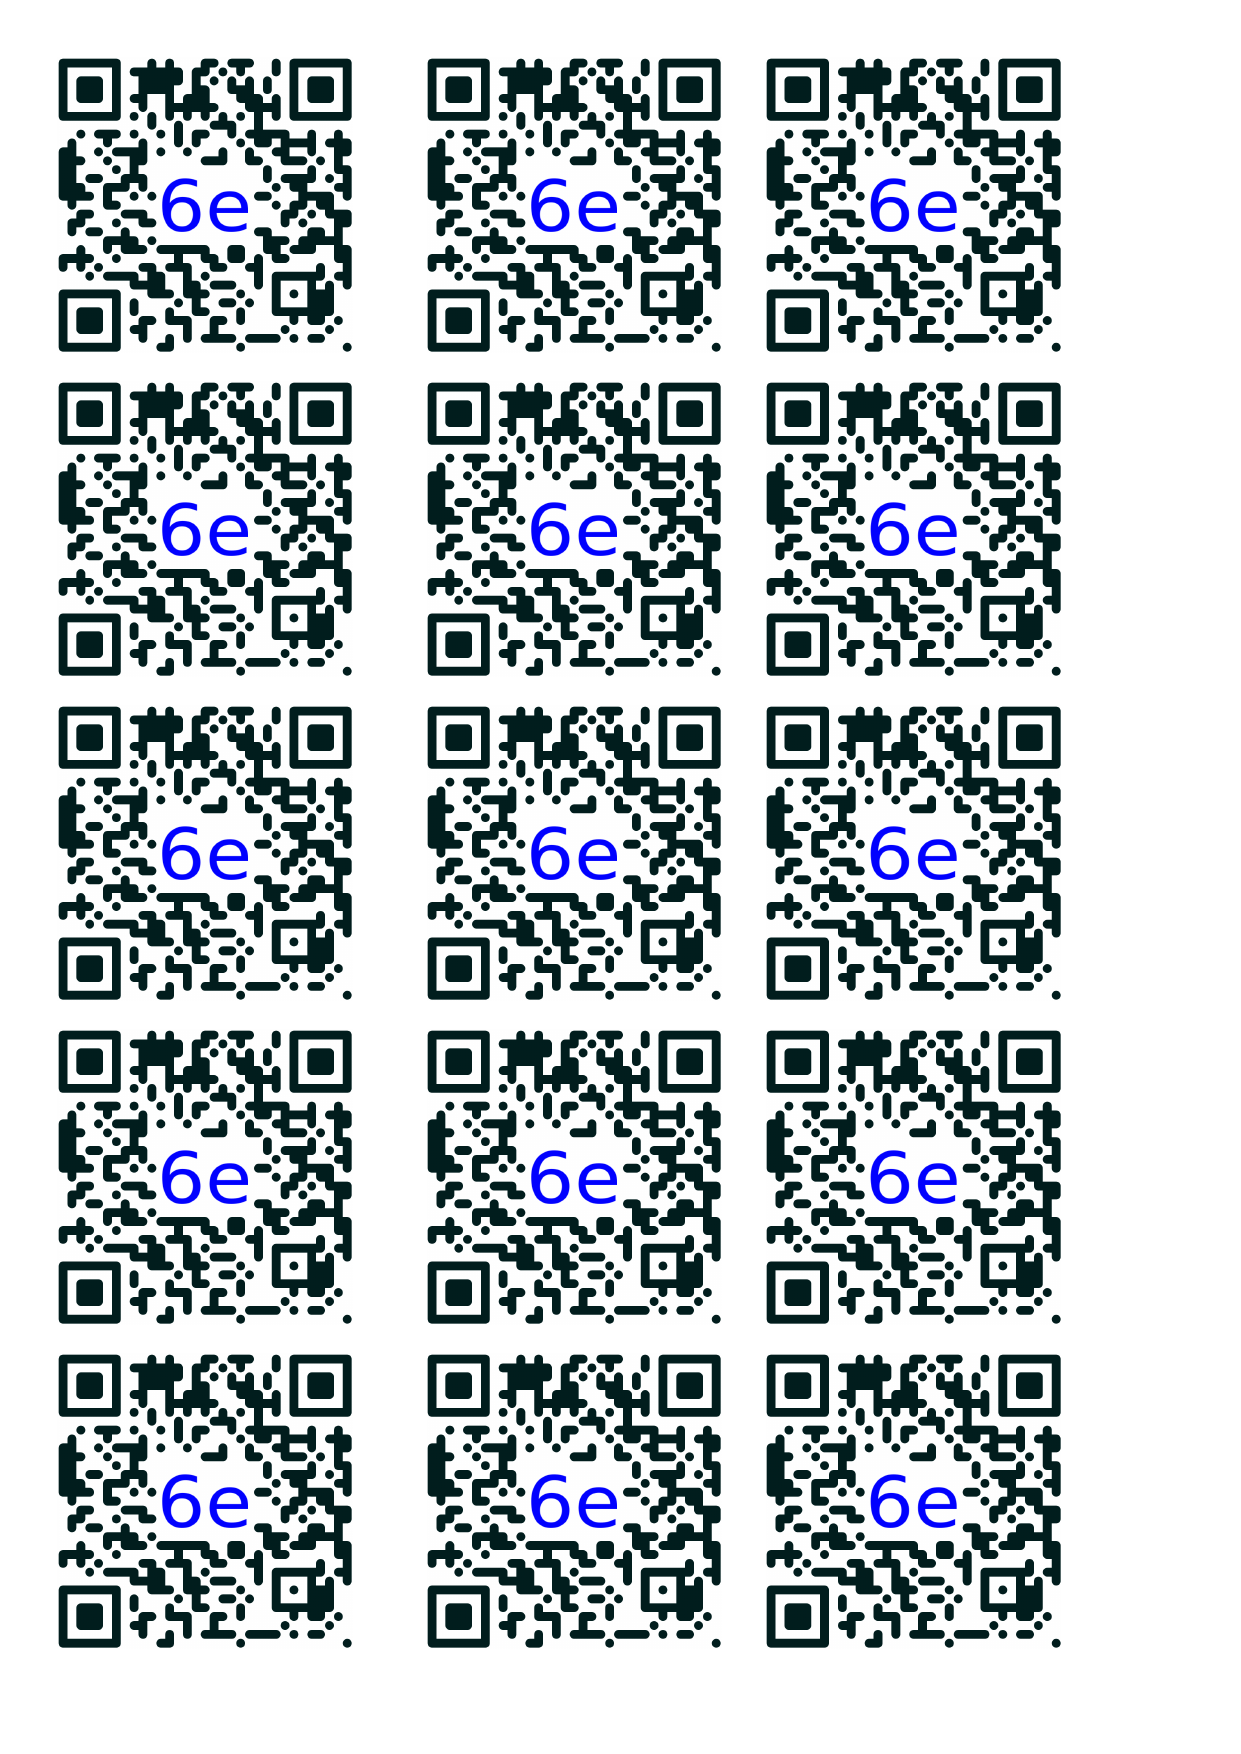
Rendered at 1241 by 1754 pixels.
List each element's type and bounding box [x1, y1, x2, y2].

picture [765, 1029, 1062, 1325]
picture [426, 57, 722, 353]
picture [57, 57, 353, 353]
picture [426, 381, 722, 677]
picture [57, 381, 353, 677]
picture [57, 1029, 353, 1325]
picture [765, 57, 1062, 353]
picture [765, 705, 1062, 1001]
picture [426, 705, 722, 1001]
picture [765, 1353, 1062, 1649]
picture [57, 1353, 353, 1649]
picture [426, 1029, 722, 1325]
picture [765, 381, 1062, 677]
picture [57, 705, 353, 1001]
picture [426, 1353, 722, 1649]
